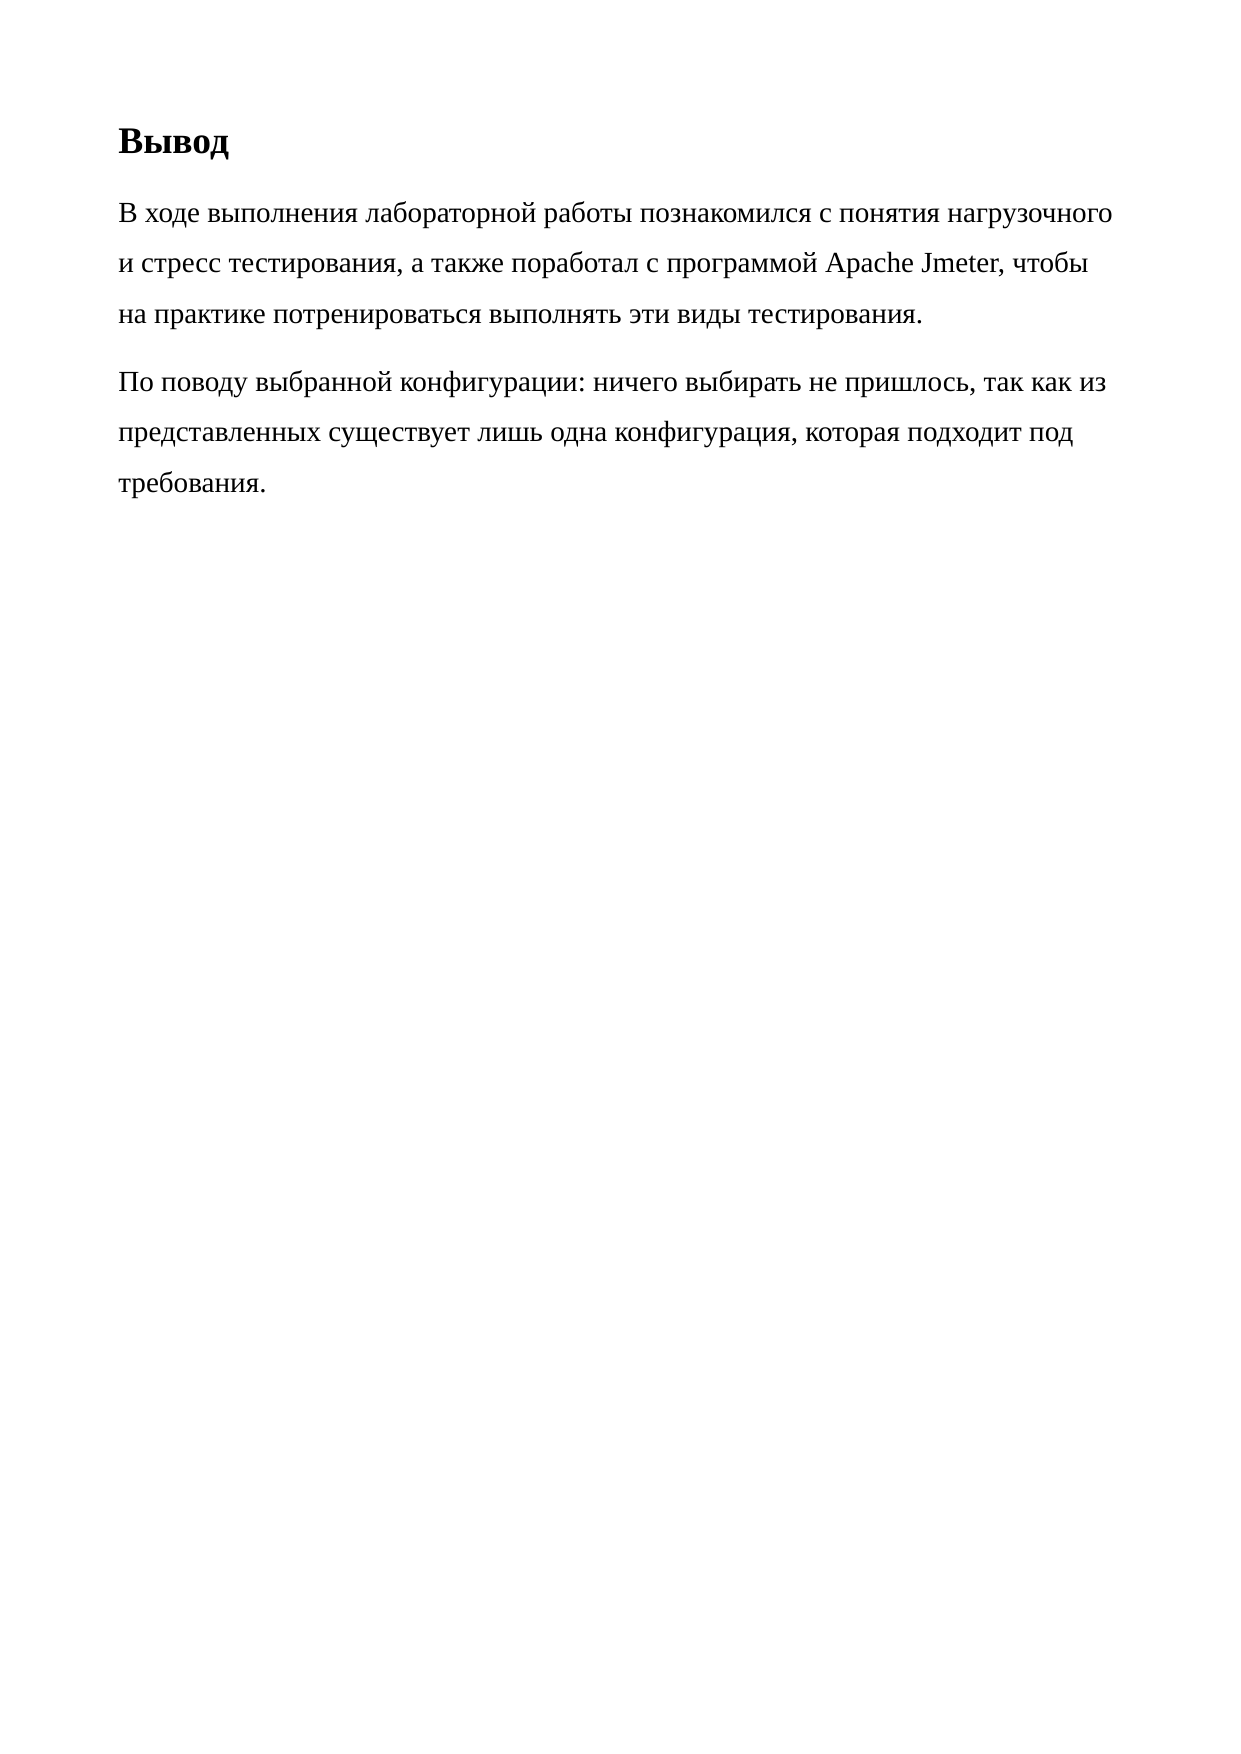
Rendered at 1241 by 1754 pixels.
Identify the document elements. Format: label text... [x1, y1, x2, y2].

text В ходе выполнения лабораторной работы познакомился с понятия нагрузочного и стресс тестирования, а также поработал с программой Apache Jmeter, чтобы на практике потренироваться выполнять эти виды тестирования. [118, 195, 1122, 329]
text По поводу выбранной конфигурации: ничего выбирать не пришлось, так как из представленных существует лишь одна конфигурация, которая подходит под требования. [118, 364, 1122, 498]
subtitle Вывод [118, 118, 1122, 161]
